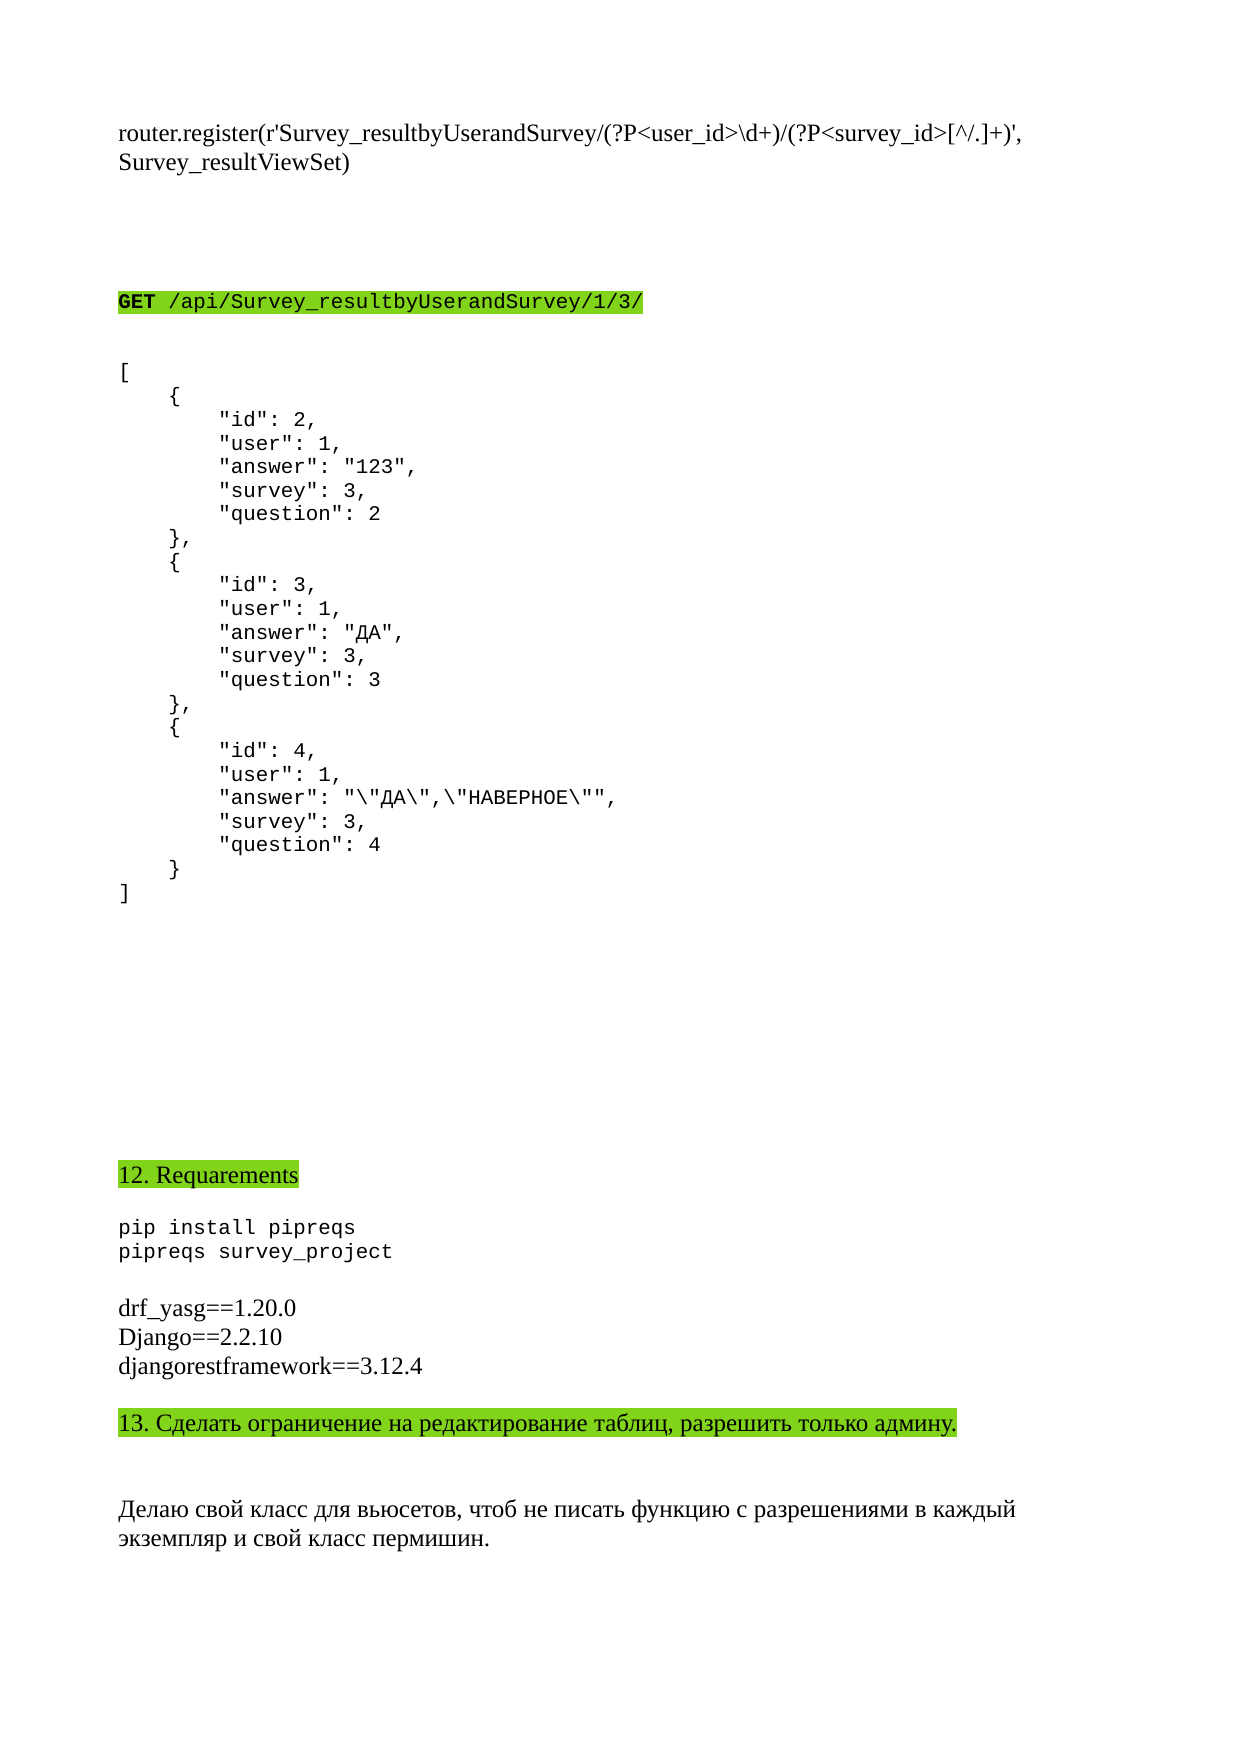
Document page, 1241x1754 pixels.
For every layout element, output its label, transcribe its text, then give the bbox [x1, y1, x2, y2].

text drf_yasg==1.20.0 [118, 1293, 1122, 1322]
text { [118, 716, 1122, 740]
text "survey": 3, [118, 645, 1122, 669]
text [ [118, 362, 1122, 385]
text pipreqs survey_project [118, 1241, 1122, 1264]
text 12. Requarements [118, 1160, 1122, 1188]
text "answer": "\"ДА\",\"НАВЕРНОЕ\"", [118, 787, 1122, 811]
text "user": 1, [118, 432, 1122, 456]
text Django==2.2.10 [118, 1322, 1122, 1351]
text }, [118, 527, 1122, 551]
text } [118, 858, 1122, 882]
text "question": 3 [118, 669, 1122, 693]
text djangorestframework==3.12.4 [118, 1351, 1122, 1379]
text "answer": "123", [118, 456, 1122, 480]
text router.register(r'Survey_resultbyUserandSurvey/(?P<user_id>\d+)/(?P<survey_id>[^/.]+)', Survey_resultViewSet) [118, 118, 1122, 204]
text "question": 4 [118, 834, 1122, 858]
text "answer": "ДА", [118, 622, 1122, 645]
text GET /api/Survey_resultbyUserandSurvey/1/3/ [118, 291, 1122, 314]
text { [118, 551, 1122, 574]
text ] [118, 882, 1122, 905]
text "question": 2 [118, 503, 1122, 527]
text }, [118, 693, 1122, 716]
text "survey": 3, [118, 811, 1122, 834]
text Делаю свой класс для вьюсетов, чтоб не писать функцию с разрешениями в каждый экземпляр и свой класс пермишин. [118, 1494, 1122, 1552]
text "id": 4, [118, 740, 1122, 763]
text "survey": 3, [118, 480, 1122, 503]
text "user": 1, [118, 763, 1122, 787]
text { [118, 385, 1122, 409]
text pip install pipreqs [118, 1217, 1122, 1241]
text "user": 1, [118, 598, 1122, 622]
text 13. Сделать ограничение на редактирование таблиц, разрешить только админу. [118, 1408, 1122, 1437]
text "id": 3, [118, 574, 1122, 598]
text "id": 2, [118, 409, 1122, 432]
